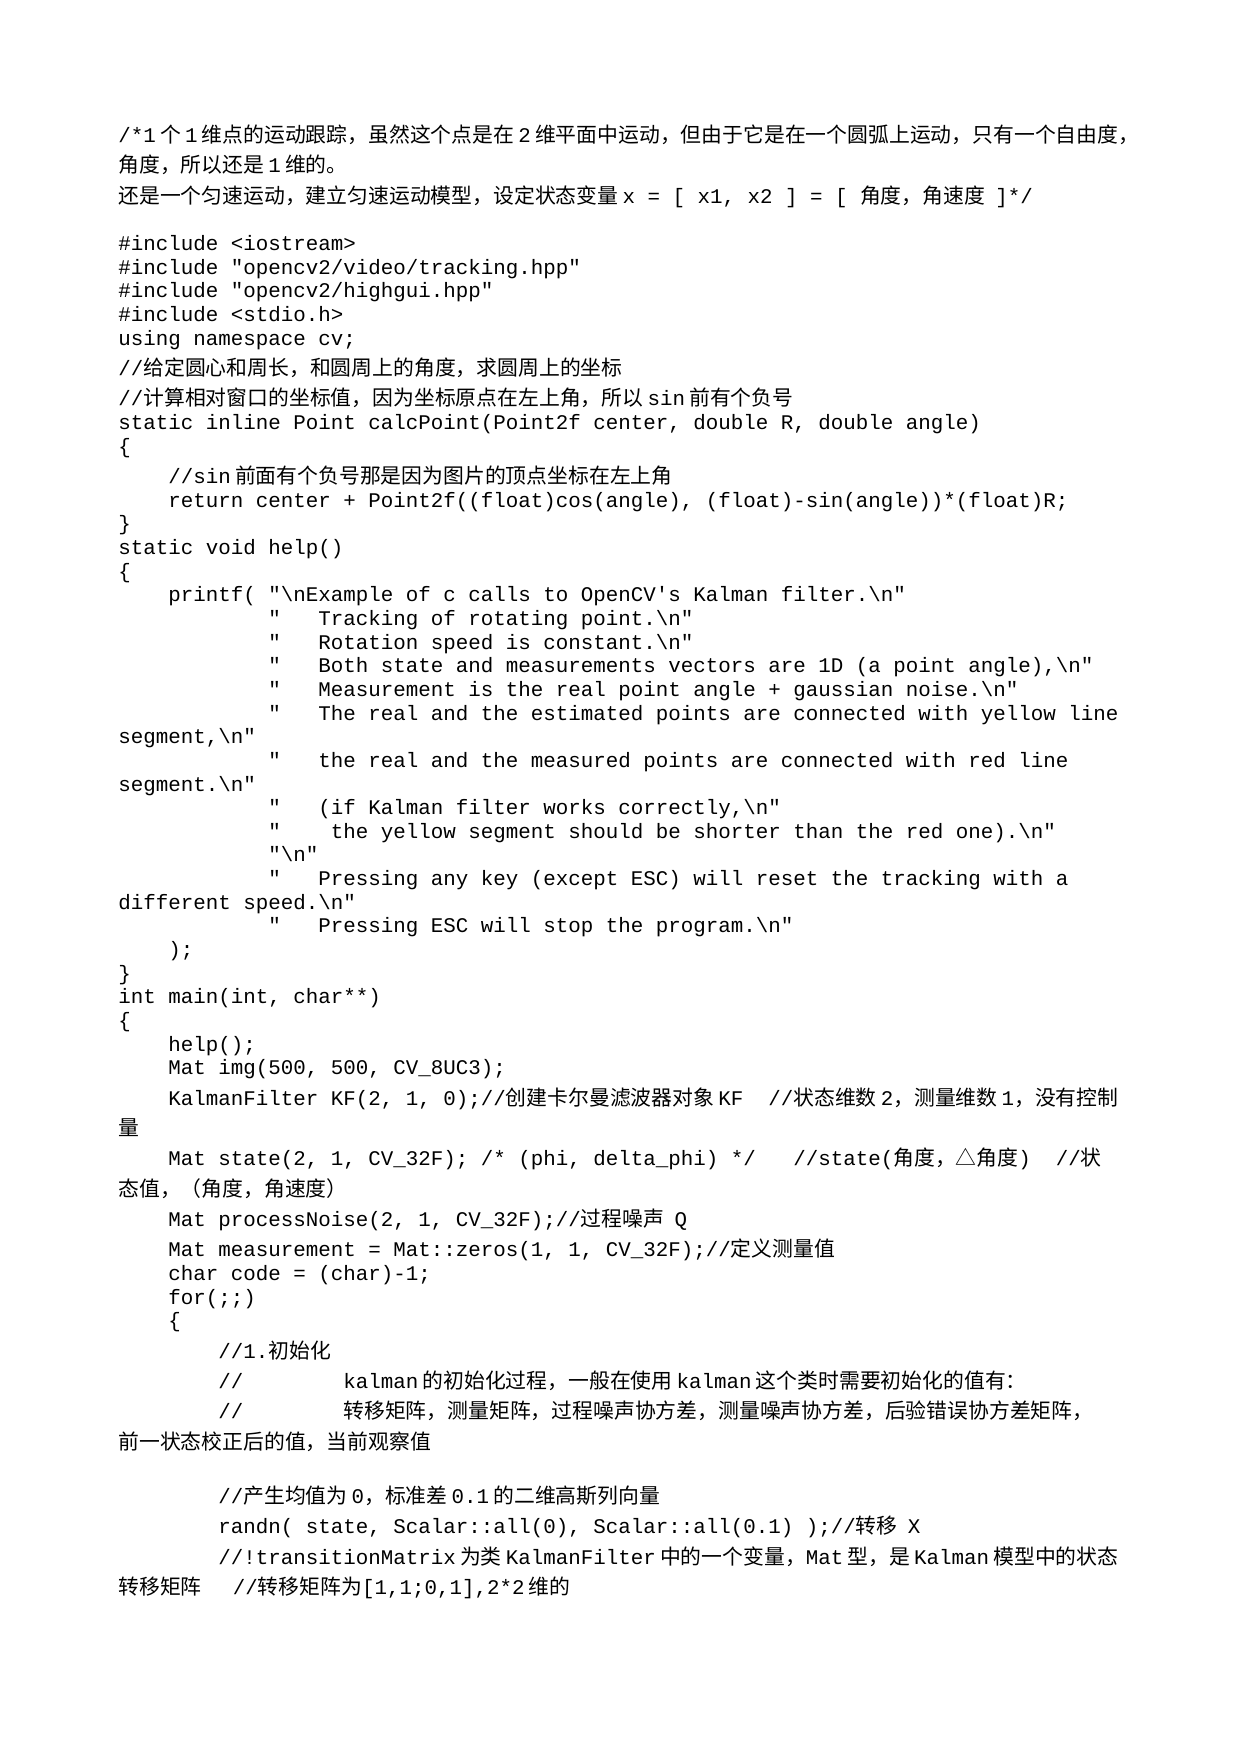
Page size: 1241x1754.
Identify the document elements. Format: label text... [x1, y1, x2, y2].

text static inline Point calcPoint(Point2f center, double R, double angle) [118, 412, 1122, 436]
text " Measurement is the real point angle + gaussian noise.\n" [118, 679, 1122, 703]
text printf( "\nExample of c calls to OpenCV's Kalman filter.\n" [118, 584, 1122, 608]
text " Pressing any key (except ESC) will reset the tracking with a different speed.\n" [118, 868, 1122, 915]
text //产生均值为0，标准差0.1的二维高斯列向量 [118, 1479, 1122, 1509]
text //!transitionMatrix为类KalmanFilter中的一个变量，Mat型，是Kalman模型中的状态转移矩阵 //转移矩阵为[1,1;0,1],2*2维的 [118, 1540, 1122, 1601]
text Mat img(500, 500, CV_8UC3); [118, 1057, 1122, 1081]
text // 转移矩阵，测量矩阵，过程噪声协方差，测量噪声协方差，后验错误协方差矩阵， 前一状态校正后的值，当前观察值 [118, 1395, 1122, 1455]
text using namespace cv; [118, 328, 1122, 351]
text return center + Point2f((float)cos(angle), (float)-sin(angle))*(float)R; [118, 490, 1122, 513]
text } [118, 963, 1122, 986]
text " The real and the estimated points are connected with yellow line segment,\n" [118, 703, 1122, 750]
text { [118, 1310, 1122, 1334]
text ); [118, 939, 1122, 963]
text Mat measurement = Mat::zeros(1, 1, CV_32F);//定义测量值 [118, 1233, 1122, 1263]
text #include "opencv2/highgui.hpp" [118, 280, 1122, 304]
text //计算相对窗口的坐标值，因为坐标原点在左上角，所以sin前有个负号 [118, 382, 1122, 412]
text #include <iostream> [118, 233, 1122, 257]
text Mat processNoise(2, 1, CV_32F);//过程噪声 Q [118, 1202, 1122, 1233]
text " Rotation speed is constant.\n" [118, 632, 1122, 655]
text /*1个1维点的运动跟踪，虽然这个点是在2维平面中运动，但由于它是在一个圆弧上运动，只有一个自由度，角度，所以还是1维的。 [118, 118, 1122, 179]
text " the real and the measured points are connected with red line segment.\n" [118, 750, 1122, 797]
text for(;;) [118, 1287, 1122, 1310]
text { [118, 561, 1122, 584]
text help(); [118, 1034, 1122, 1057]
text "\n" [118, 844, 1122, 868]
text 还是一个匀速运动，建立匀速运动模型，设定状态变量x = [ x1, x2 ] = [ 角度，角速度 ]*/ [118, 179, 1122, 209]
text " Tracking of rotating point.\n" [118, 608, 1122, 632]
text randn( state, Scalar::all(0), Scalar::all(0.1) );//转移 X [118, 1509, 1122, 1540]
text char code = (char)-1; [118, 1263, 1122, 1287]
text static void help() [118, 537, 1122, 561]
text " (if Kalman filter works correctly,\n" [118, 797, 1122, 821]
text #include "opencv2/video/tracking.hpp" [118, 257, 1122, 280]
text // kalman的初始化过程，一般在使用kalman这个类时需要初始化的值有： [118, 1364, 1122, 1395]
text KalmanFilter KF(2, 1, 0);//创建卡尔曼滤波器对象KF //状态维数2，测量维数1，没有控制量 [118, 1081, 1122, 1142]
text " Pressing ESC will stop the program.\n" [118, 915, 1122, 939]
text //1.初始化 [118, 1334, 1122, 1364]
text " Both state and measurements vectors are 1D (a point angle),\n" [118, 655, 1122, 679]
text { [118, 436, 1122, 459]
text } [118, 513, 1122, 537]
text #include <stdio.h> [118, 304, 1122, 328]
text " the yellow segment should be shorter than the red one).\n" [118, 821, 1122, 844]
text int main(int, char**) [118, 986, 1122, 1010]
text { [118, 1010, 1122, 1034]
text //sin前面有个负号那是因为图片的顶点坐标在左上角 [118, 459, 1122, 490]
text //给定圆心和周长，和圆周上的角度，求圆周上的坐标 [118, 351, 1122, 382]
text Mat state(2, 1, CV_32F); /* (phi, delta_phi) */ //state(角度，△角度) //状态值，（角度，角速度） [118, 1142, 1122, 1202]
